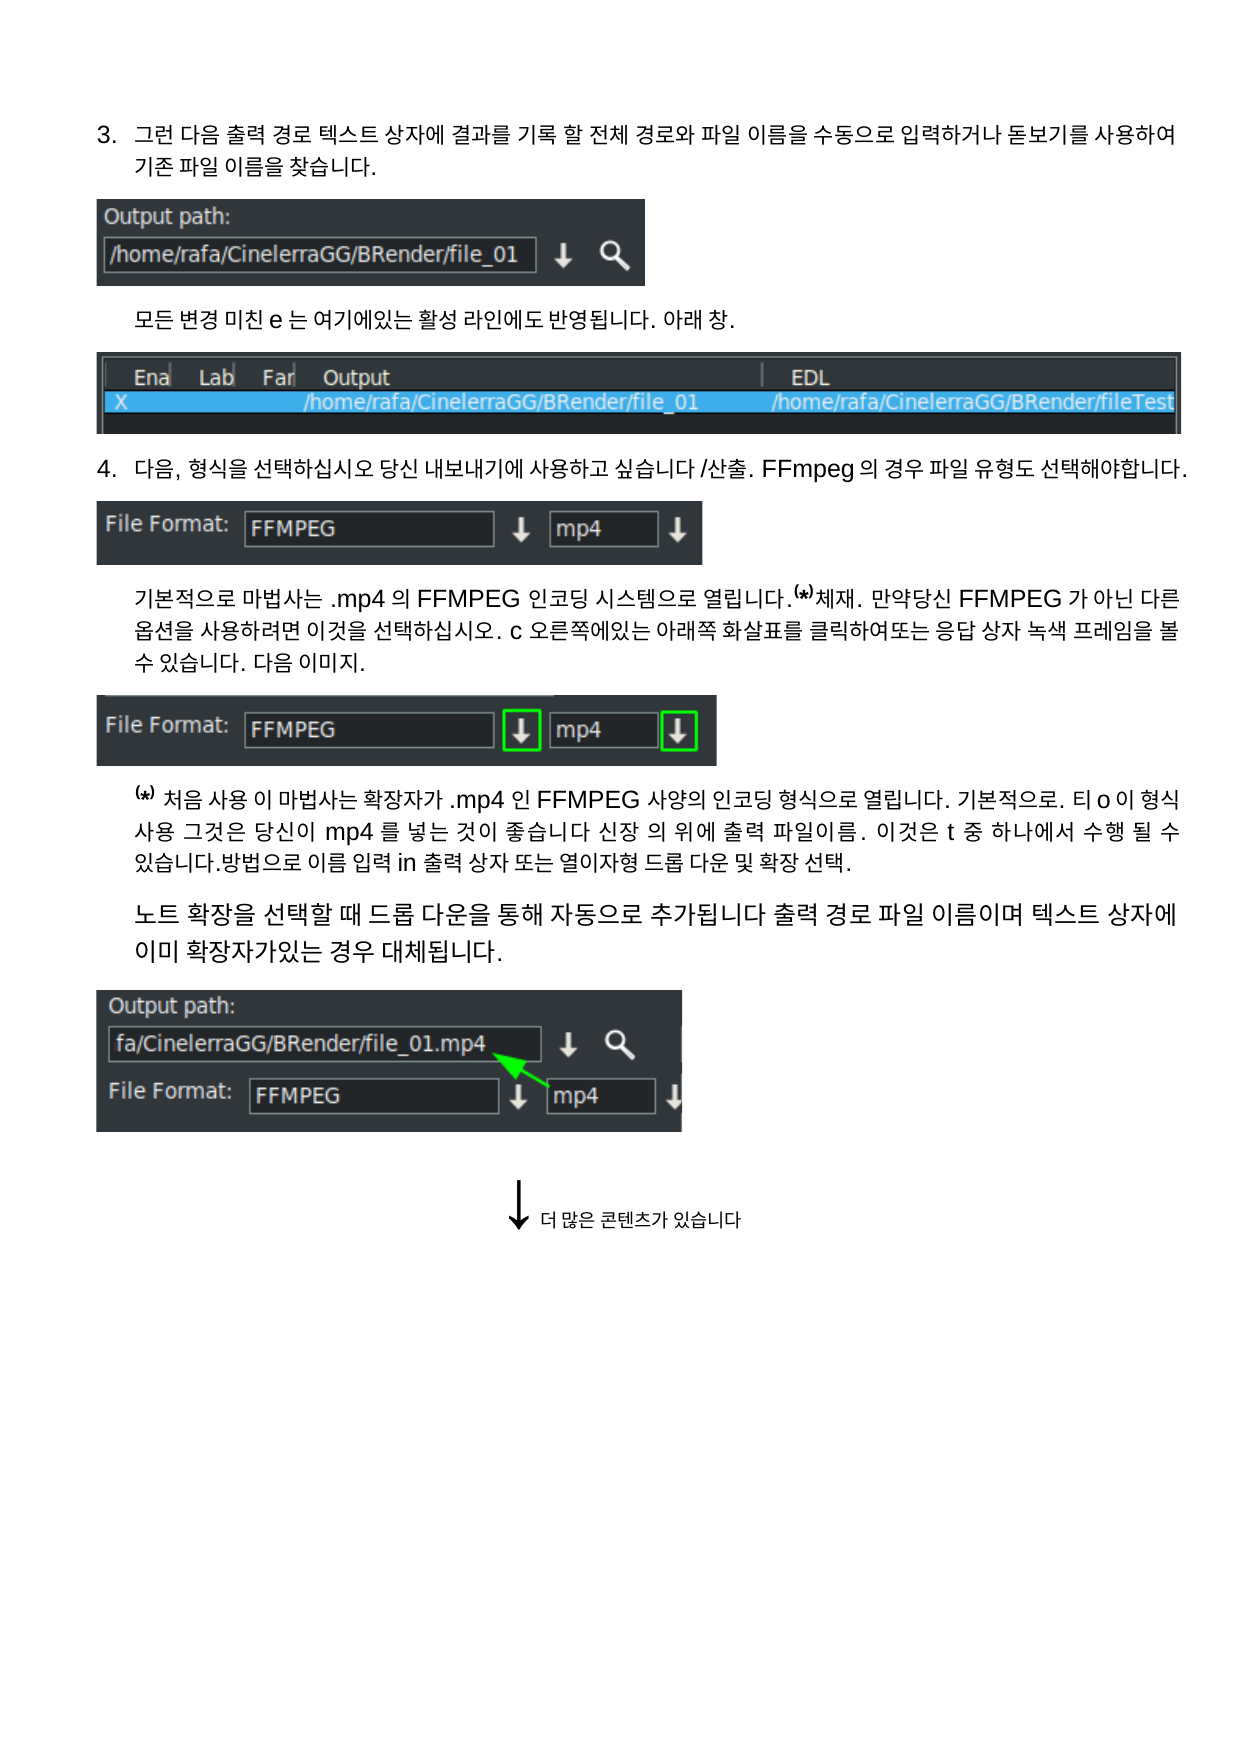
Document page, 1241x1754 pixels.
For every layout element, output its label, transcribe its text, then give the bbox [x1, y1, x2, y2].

list 모든 변경 미친e는 여기에있는 활성 라인에도 반영됩니다. 아래 창. [97, 199, 1181, 334]
subtitle ↓더 많은 콘텐츠가 있습니다 [59, 1011, 1181, 1245]
picture [96, 352, 1182, 434]
picture [96, 501, 703, 565]
picture [96, 990, 683, 1132]
list 노트 확장을 선택할 때 드롭 다운을 통해 자동으로 추가됩니다 출력 경로 파일 이름이며 텍스트 상자에 이미 확장자가있는 경우 대체됩니다. [97, 896, 1181, 968]
picture [96, 695, 717, 766]
list 그런 다음 출력 경로 텍스트 상자에 결과를 기록 할 전체 경로와 파일 이름을 수동으로 입력하거나 돋보기를 사용하여 기존 파일 이름을 찾습니다. [97, 118, 1181, 181]
list 다음, 형식을 선택하십시오 당신 내보내기에 사용하고 싶습니다 /산출. FFmpeg의 경우 파일 유형도 선택해야합니다. [97, 434, 1181, 483]
picture [96, 199, 645, 286]
list ⁽*⁾ 처음 사용 이 마법사는 확장자가 .mp4 인 FFMPEG 사양의 인코딩 형식으로 열립니다. 기본적으로. 티o이 형식 사용 그것은 당신이 mp4를 넣는 것이 좋습니다 신장 의 위에 출력 파일이름. 이것은 t 중 하나에서 수행 될 수 있습니다.방법으로 이름 입력 in 출력 상자 또는 열이자형 드롭 다운 및 확장 선택. [97, 695, 1181, 878]
list 기본적으로 마법사는 .mp4의 FFMPEG 인코딩 시스템으로 열립니다.⁽*⁾체재. 만약당신 FFMPEG가 아닌 다른 옵션을 사용하려면 이것을 선택하십시오. c 오른쪽에있는 아래쪽 화살표를 클릭하여또는 응답 상자 녹색 프레임을 볼 수 있습니다. 다음 이미지. [97, 501, 1181, 677]
